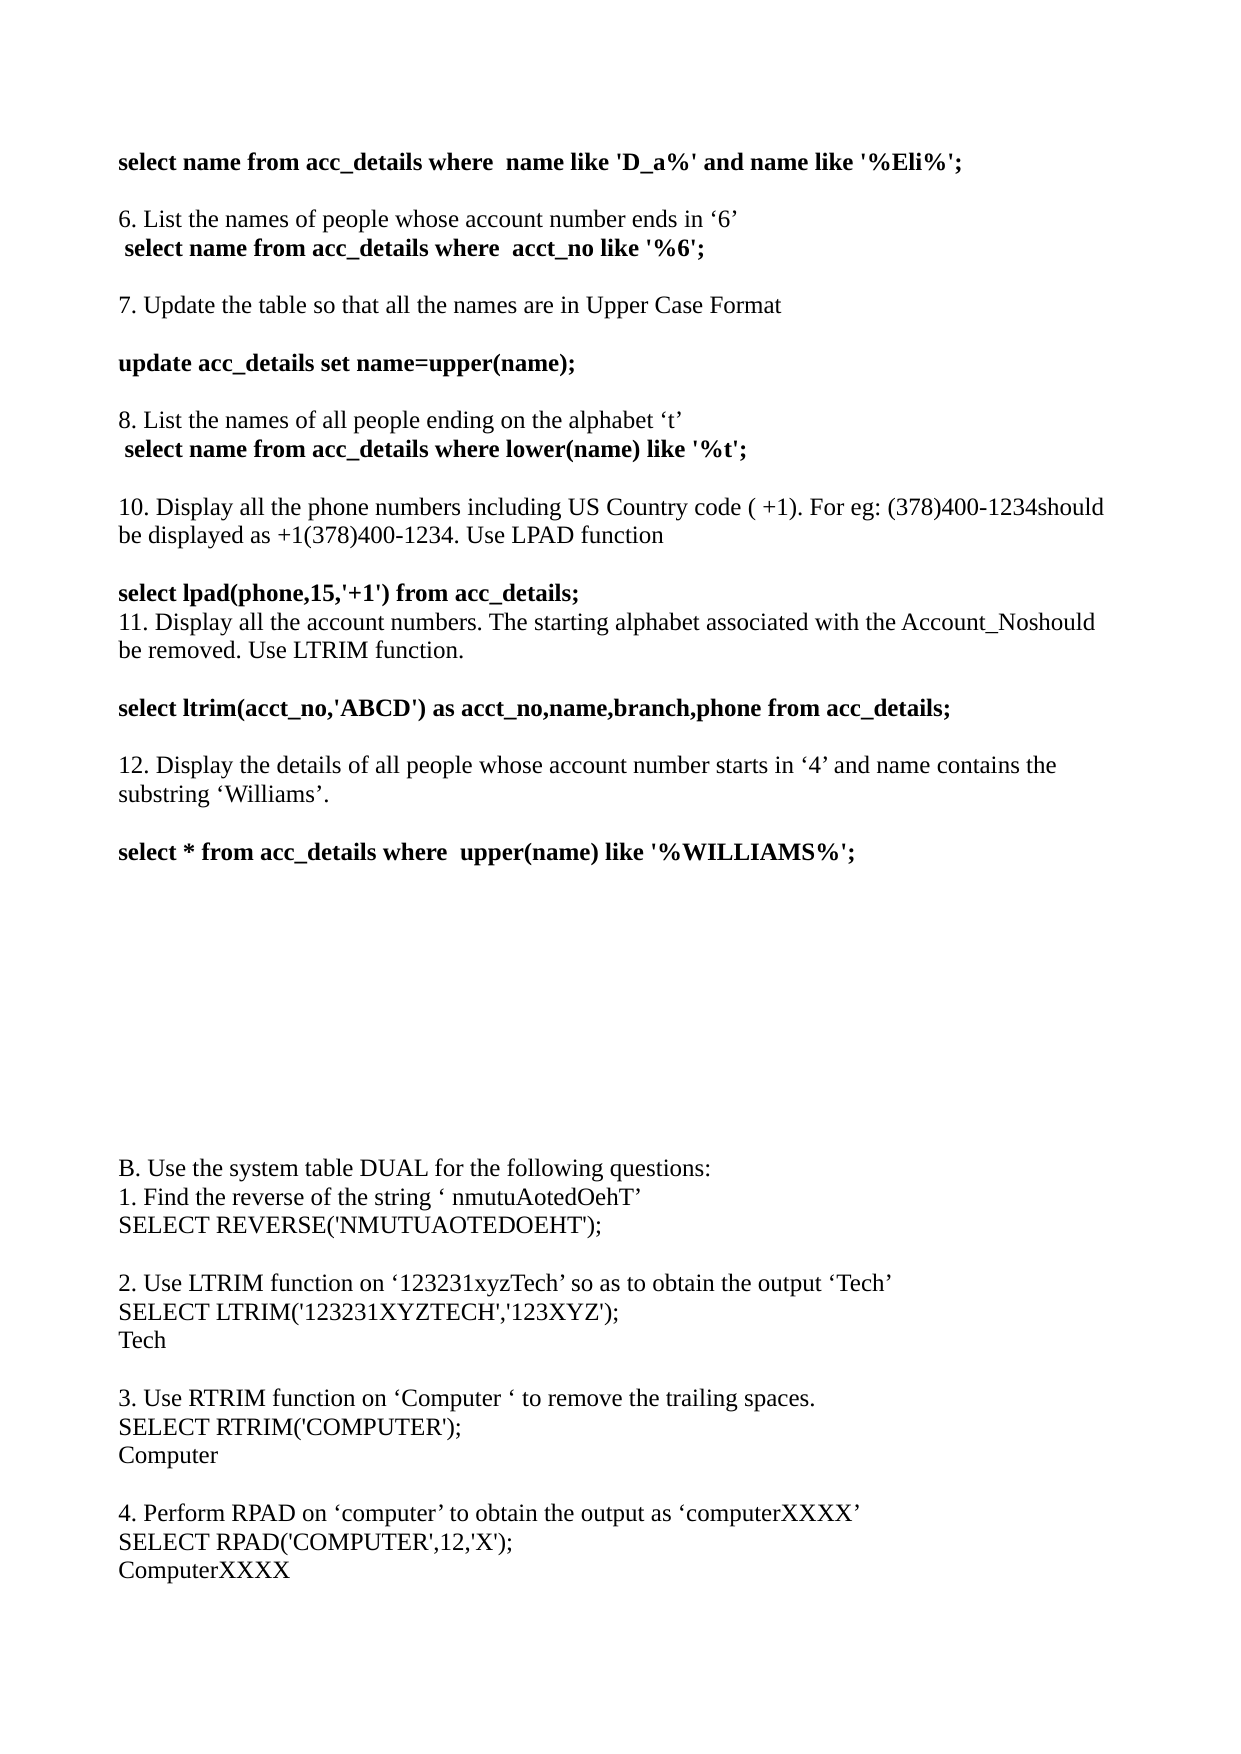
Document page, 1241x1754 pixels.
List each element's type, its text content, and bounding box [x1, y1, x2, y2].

text SELECT REVERSE('NMUTUAOTEDOEHT'); [118, 1211, 1122, 1239]
text be displayed as +1(378)400-1234. Use LPAD function [118, 521, 1122, 549]
text select name from acc_details where lower(name) like '%t'; [118, 434, 1122, 463]
text B. Use the system table DUAL for the following questions: [118, 1153, 1122, 1182]
text select name from acc_details where acct_no like '%6'; [118, 233, 1122, 262]
text select * from acc_details where upper(name) like '%WILLIAMS%'; [118, 837, 1122, 866]
text be removed. Use LTRIM function. [118, 636, 1122, 664]
text 6. List the names of people whose account number ends in ‘6’ [118, 204, 1122, 233]
text SELECT LTRIM('123231XYZTECH','123XYZ'); [118, 1297, 1122, 1326]
text 11. Display all the account numbers. The starting alphabet associated with the Account_Noshould [118, 607, 1122, 636]
text select name from acc_details where name like 'D_a%' and name like '%Eli%'; [118, 147, 1122, 176]
text 7. Update the table so that all the names are in Upper Case Format [118, 291, 1122, 319]
text SELECT RTRIM('COMPUTER'); [118, 1412, 1122, 1441]
text Computer [118, 1441, 1122, 1469]
text select ltrim(acct_no,'ABCD') as acct_no,name,branch,phone from acc_details; [118, 693, 1122, 722]
text 8. List the names of all people ending on the alphabet ‘t’ [118, 406, 1122, 434]
text 1. Find the reverse of the string ‘ nmutuAotedOehT’ [118, 1182, 1122, 1211]
text ComputerXXXX [118, 1556, 1122, 1584]
text 2. Use LTRIM function on ‘123231xyzTech’ so as to obtain the output ‘Tech’ [118, 1268, 1122, 1297]
text 10. Display all the phone numbers including US Country code ( +1). For eg: (378)400-1234should [118, 492, 1122, 521]
text select lpad(phone,15,'+1') from acc_details; [118, 578, 1122, 607]
text Tech [118, 1326, 1122, 1354]
text 4. Perform RPAD on ‘computer’ to obtain the output as ‘computerXXXX’ [118, 1498, 1122, 1527]
text 12. Display the details of all people whose account number starts in ‘4’ and name contains the [118, 751, 1122, 779]
text update acc_details set name=upper(name); [118, 348, 1122, 377]
text 3. Use RTRIM function on ‘Computer ‘ to remove the trailing spaces. [118, 1383, 1122, 1412]
text SELECT RPAD('COMPUTER',12,'X'); [118, 1527, 1122, 1556]
text substring ‘Williams’. [118, 779, 1122, 808]
